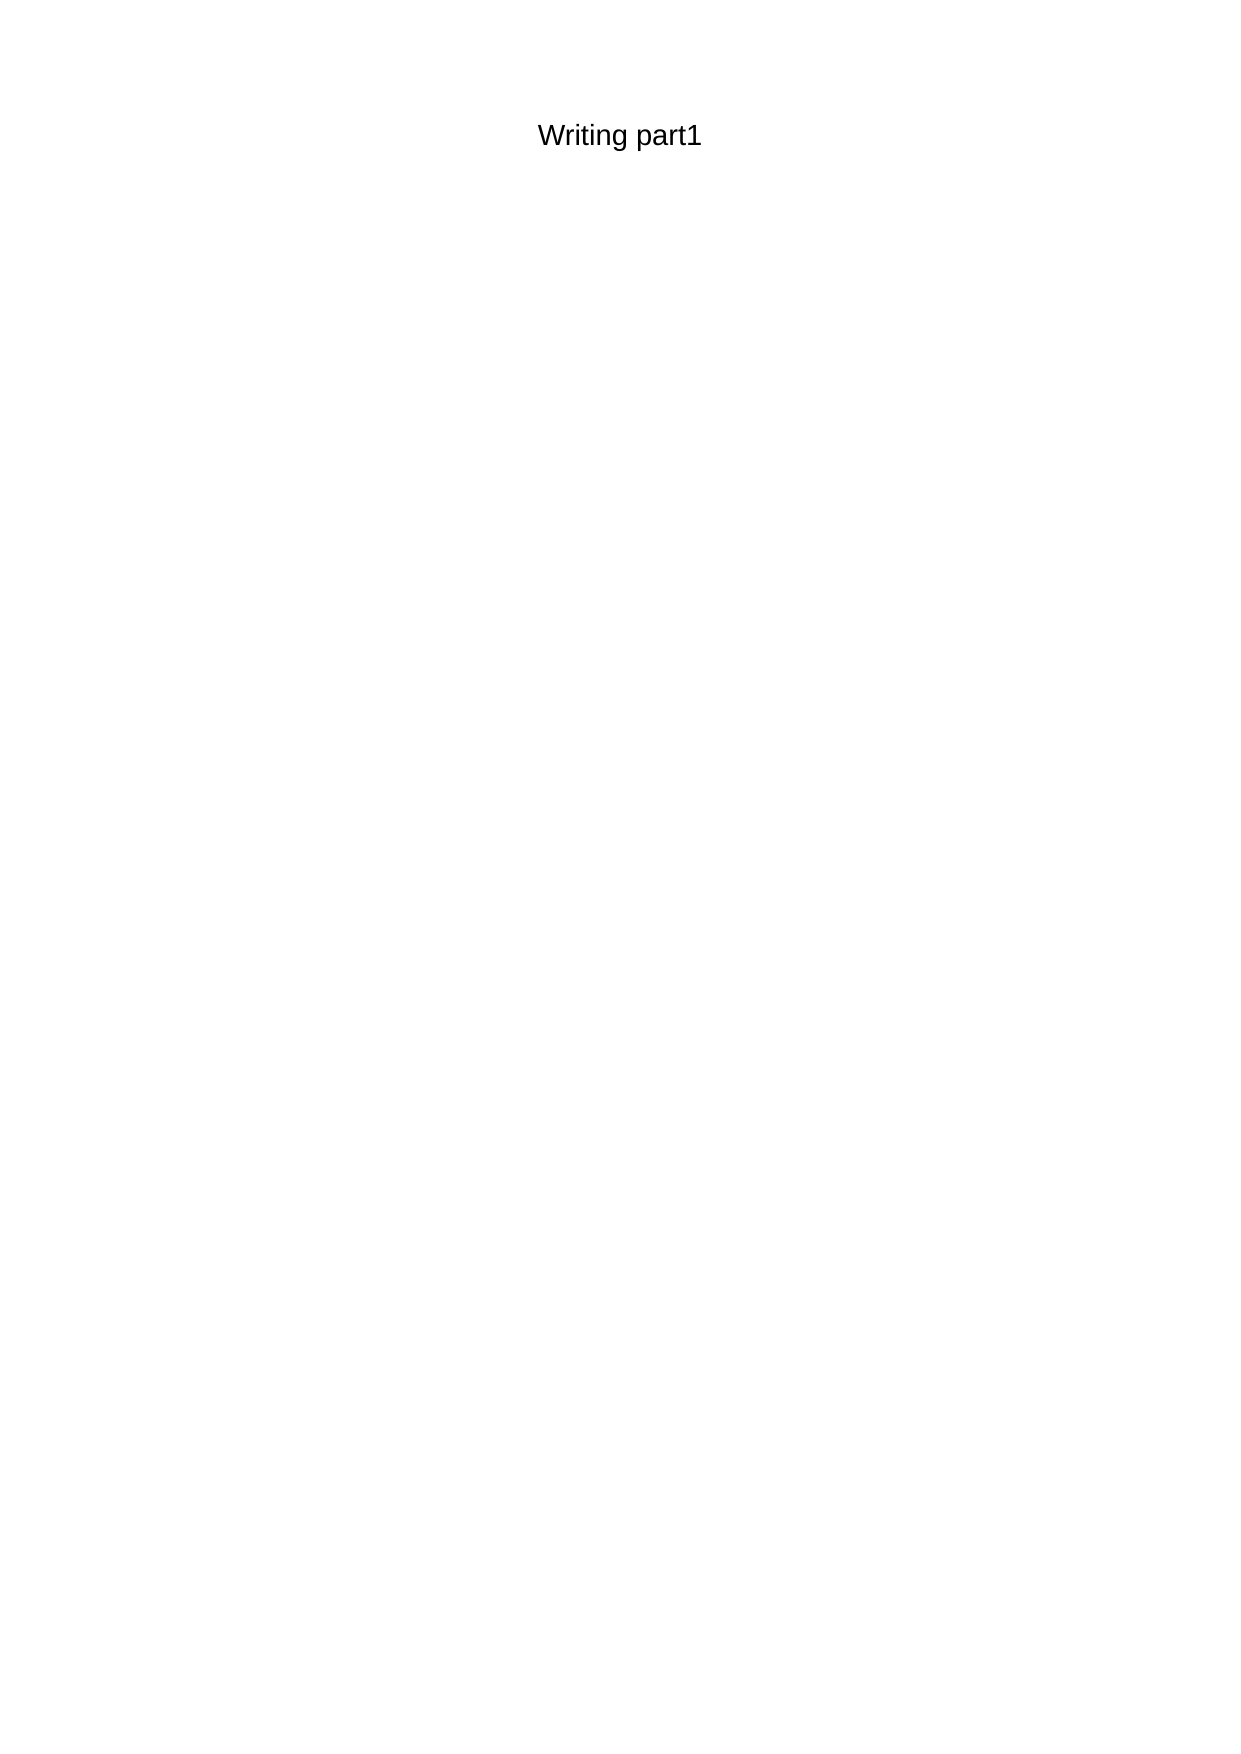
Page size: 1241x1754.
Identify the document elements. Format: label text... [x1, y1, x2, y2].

text Writing part1 [118, 118, 1122, 152]
